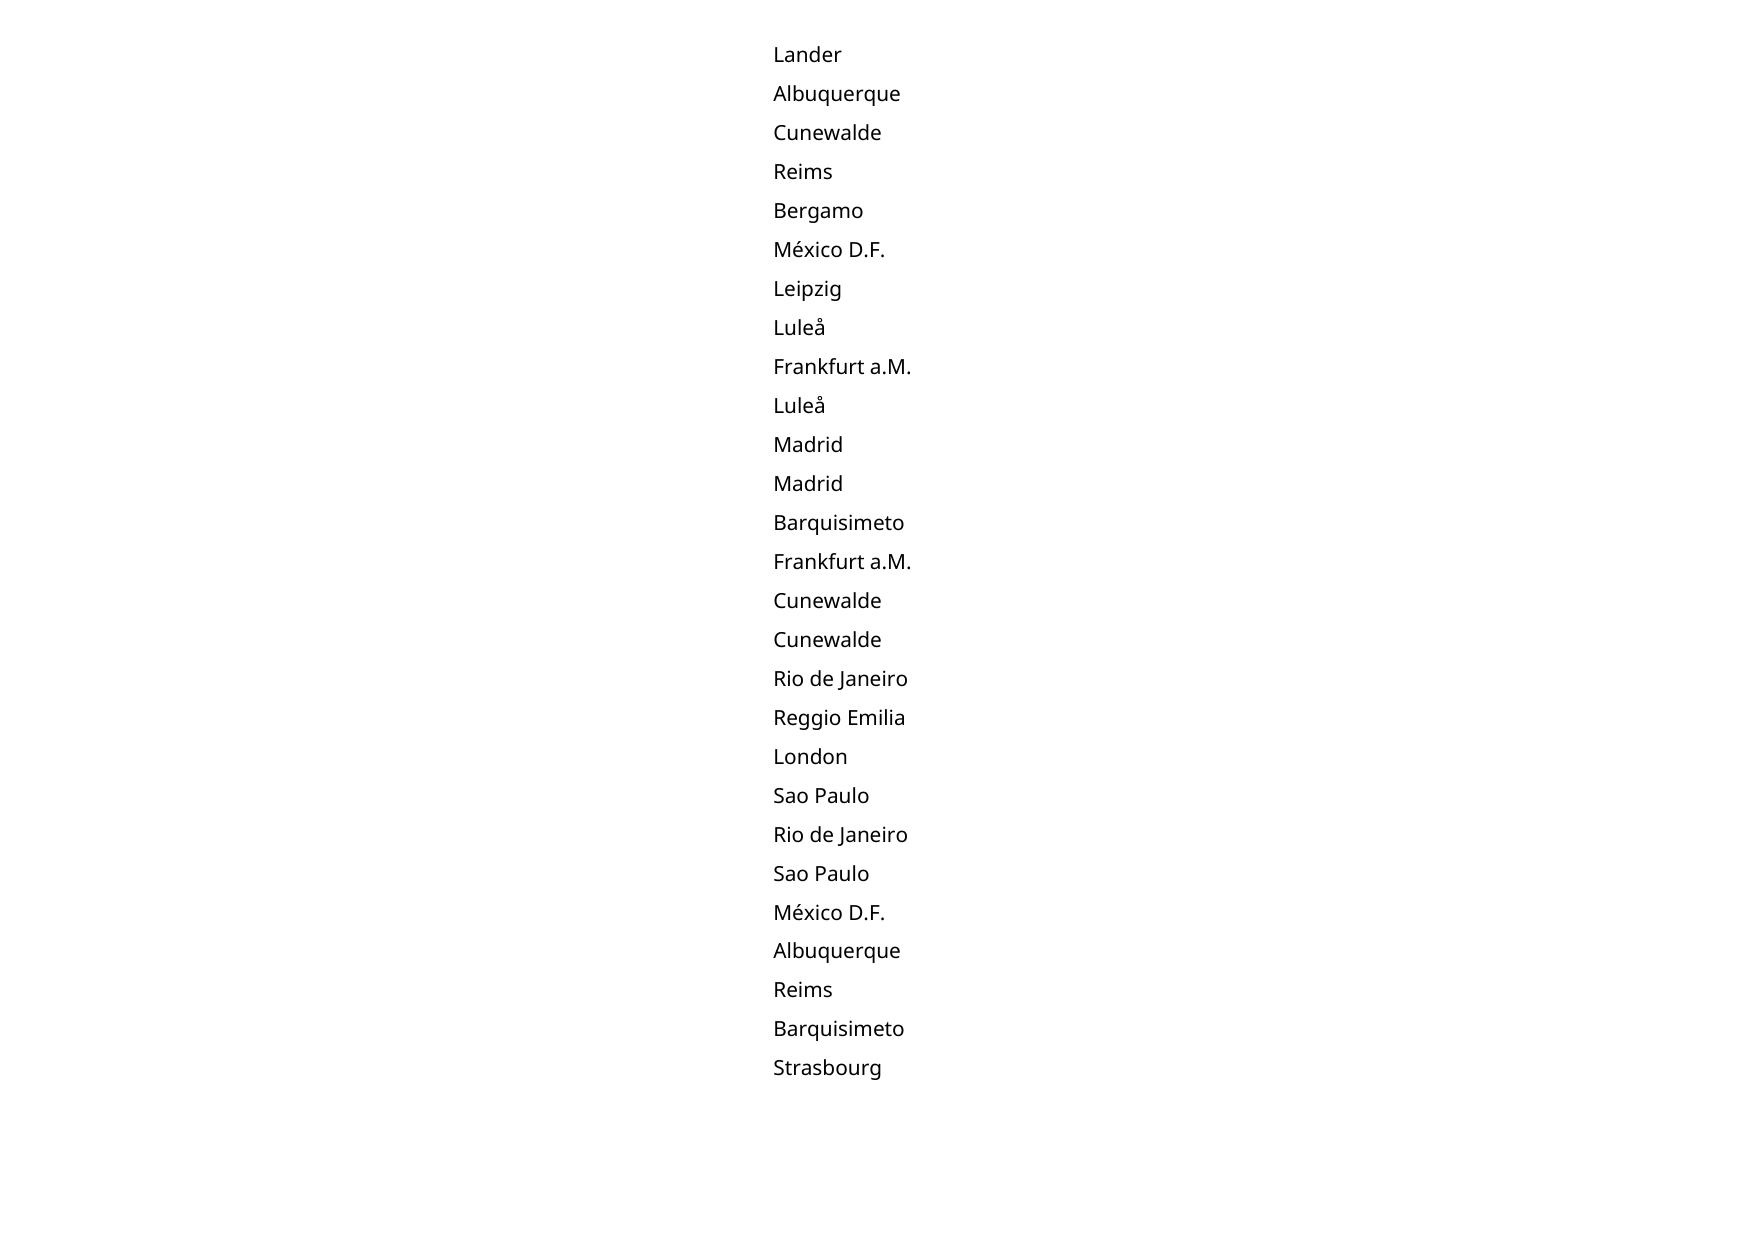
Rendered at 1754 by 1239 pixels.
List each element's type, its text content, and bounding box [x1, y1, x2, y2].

table_cell [0, 235, 773, 265]
table_cell [0, 538, 1753, 547]
table_cell Luleå [773, 391, 980, 421]
table_cell [0, 119, 773, 148]
table_cell [0, 976, 773, 1006]
table_cell [980, 313, 1753, 343]
table_cell Frankfurt a.M. [773, 547, 980, 577]
table_cell Rio de Janeiro [773, 664, 980, 694]
table_cell Reims [773, 158, 980, 187]
table_cell [0, 149, 1753, 157]
table_cell [0, 196, 773, 226]
table_cell London [773, 742, 980, 772]
table_cell [0, 1054, 773, 1083]
table_cell [980, 547, 1753, 577]
table_cell [980, 1015, 1753, 1044]
table_cell [0, 859, 773, 889]
table_cell Leipzig [773, 274, 980, 304]
table_cell [980, 352, 1753, 382]
table_cell [980, 781, 1753, 811]
table_cell [0, 1006, 1753, 1014]
table_cell [0, 226, 1753, 235]
table_cell [0, 430, 773, 460]
table_cell [0, 811, 1753, 820]
table_cell [980, 508, 1753, 538]
table_cell [980, 391, 1753, 421]
table_cell [980, 1054, 1753, 1083]
table_cell [980, 898, 1753, 928]
table_cell [0, 80, 773, 109]
table_cell [0, 772, 1753, 781]
table_cell [0, 158, 773, 187]
table_cell [0, 889, 1753, 898]
table_cell [0, 694, 1753, 703]
table_cell [0, 898, 773, 928]
table_cell [0, 313, 773, 343]
table_cell [0, 265, 1753, 274]
table_cell [980, 235, 1753, 265]
table_cell [980, 586, 1753, 616]
table_header [0, 0, 1753, 41]
table_cell [980, 820, 1753, 850]
table_cell [0, 577, 1753, 586]
table_cell [980, 274, 1753, 304]
table_cell México D.F. [773, 898, 980, 928]
table_cell [0, 1015, 773, 1044]
table_cell Sao Paulo [773, 859, 980, 889]
table_cell [980, 80, 1753, 109]
table_cell [0, 625, 773, 655]
table_cell [0, 616, 1753, 625]
table_cell [0, 781, 773, 811]
table_cell Strasbourg [773, 1054, 980, 1083]
table_cell [980, 664, 1753, 694]
table_cell [0, 274, 773, 304]
table_cell Luleå [773, 313, 980, 343]
table_cell Bergamo [773, 196, 980, 226]
table_cell Sao Paulo [773, 781, 980, 811]
table_cell [0, 742, 773, 772]
table_cell Cunewalde [773, 625, 980, 655]
table_cell Lander [773, 41, 980, 71]
table_cell [0, 71, 1753, 79]
table_cell Madrid [773, 469, 980, 499]
table_cell [0, 928, 1753, 937]
table_cell [980, 976, 1753, 1006]
table_cell Reggio Emilia [773, 703, 980, 733]
table_cell [980, 196, 1753, 226]
table_cell [0, 499, 1753, 508]
table_cell [0, 1045, 1753, 1053]
table_cell [0, 460, 1753, 469]
table_cell [0, 850, 1753, 859]
table_cell Cunewalde [773, 119, 980, 148]
table_cell [0, 343, 1753, 352]
table_cell [0, 508, 773, 538]
table_cell [0, 110, 1753, 118]
table_cell [0, 655, 1753, 664]
table_cell [0, 391, 773, 421]
table_cell [980, 703, 1753, 733]
table_cell [0, 967, 1753, 976]
table_cell [980, 625, 1753, 655]
table_cell Barquisimeto [773, 508, 980, 538]
table_cell [980, 158, 1753, 187]
table_cell [0, 547, 773, 577]
table_cell México D.F. [773, 235, 980, 265]
table_cell [980, 742, 1753, 772]
table_cell [980, 469, 1753, 499]
table_cell [980, 937, 1753, 967]
table_cell [980, 41, 1753, 71]
table_cell [0, 382, 1753, 391]
table_cell [0, 820, 773, 850]
table_cell [0, 733, 1753, 742]
table_cell Frankfurt a.M. [773, 352, 980, 382]
table_cell Albuquerque [773, 80, 980, 109]
table_cell [0, 304, 1753, 313]
table_cell [0, 703, 773, 733]
table_cell [0, 664, 773, 694]
table_cell [0, 188, 1753, 196]
table_cell [0, 41, 773, 71]
table_cell [0, 421, 1753, 430]
table_cell [0, 469, 773, 499]
table_cell Rio de Janeiro [773, 820, 980, 850]
table_cell [0, 586, 773, 616]
table_cell Madrid [773, 430, 980, 460]
table_cell Cunewalde [773, 586, 980, 616]
table_cell Reims [773, 976, 980, 1006]
table_cell [0, 937, 773, 967]
table_cell Barquisimeto [773, 1015, 980, 1044]
table_cell [980, 119, 1753, 148]
table_cell [980, 859, 1753, 889]
table_cell Albuquerque [773, 937, 980, 967]
table_cell [980, 430, 1753, 460]
table_cell [0, 352, 773, 382]
